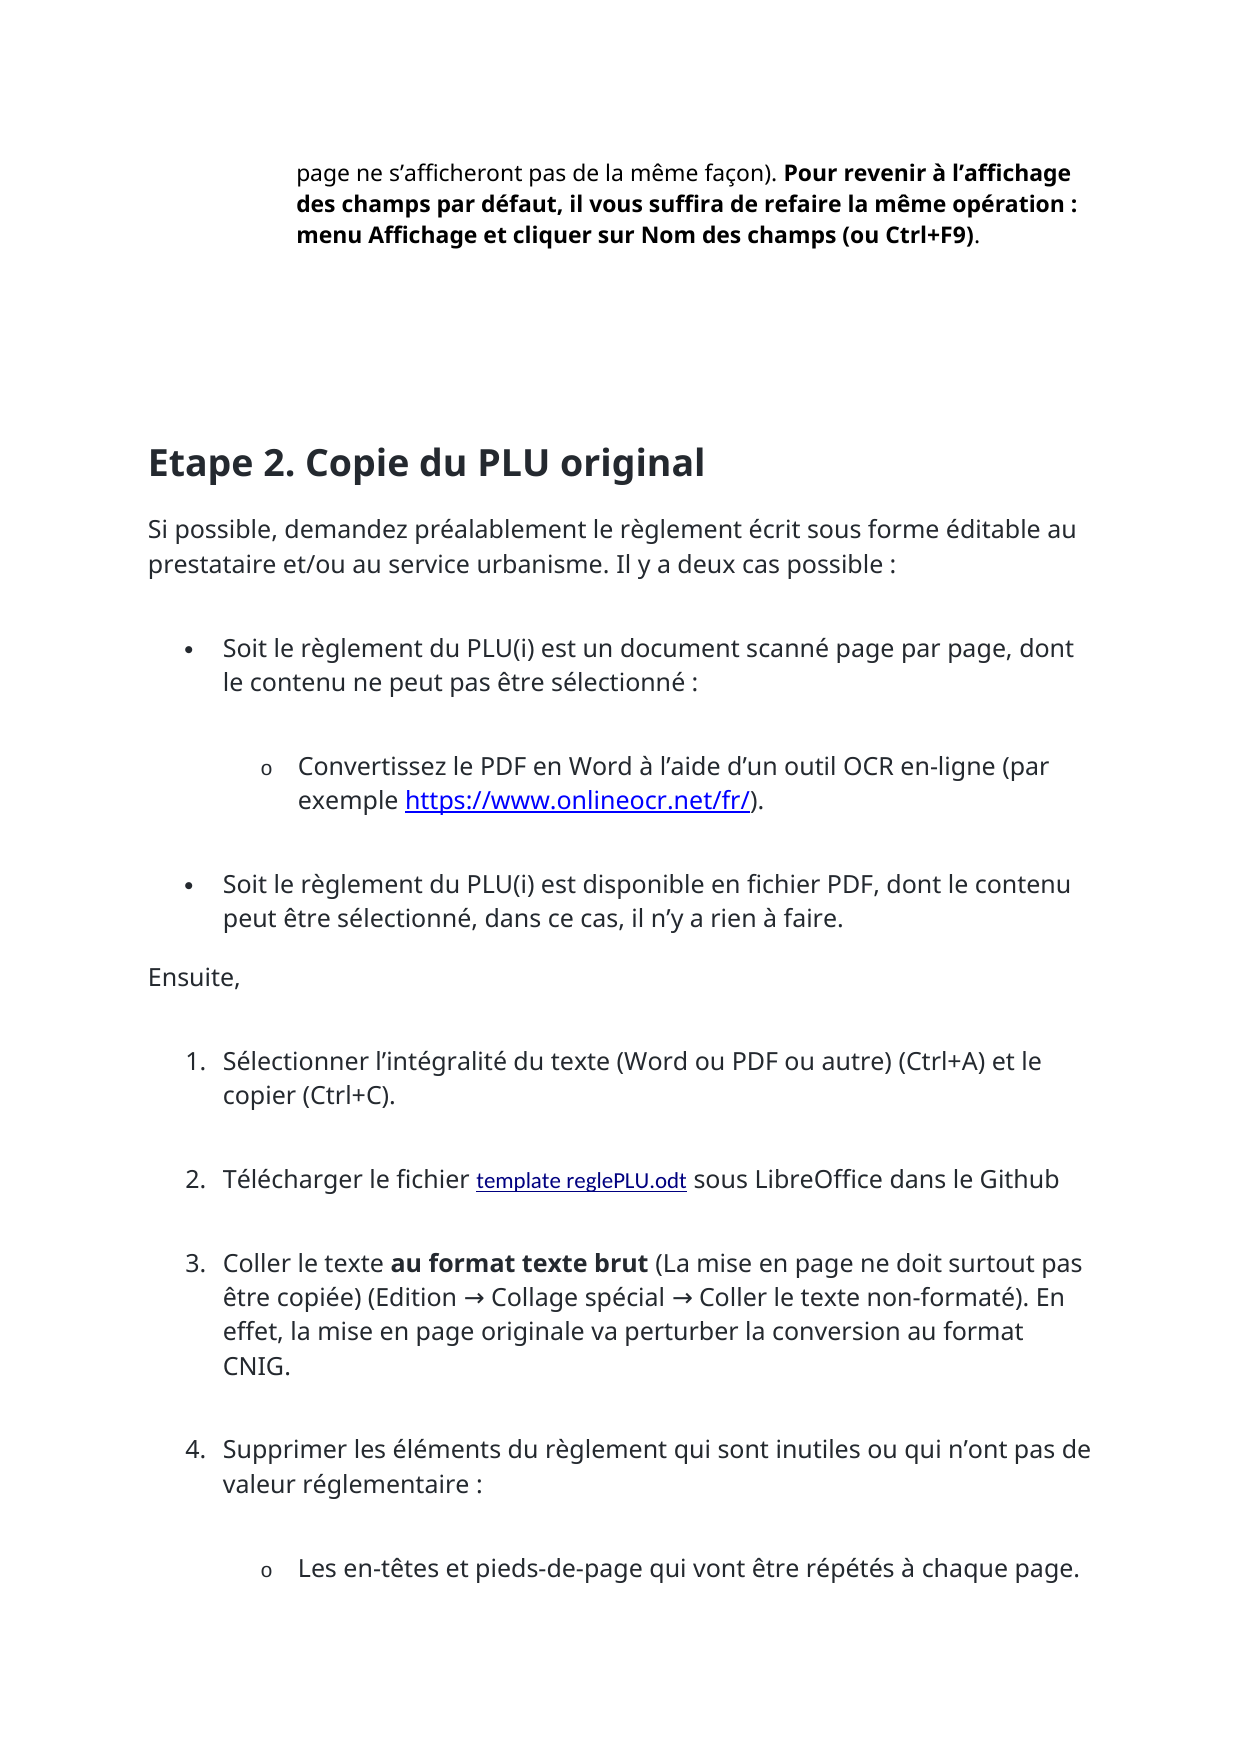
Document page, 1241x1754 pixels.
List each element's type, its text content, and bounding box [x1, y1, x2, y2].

list Télécharger le fichier template reglePLU.odt sous LibreOffice dans le Github [185, 1162, 1093, 1196]
list Supprimer les éléments du règlement qui sont inutiles ou qui n’ont pas de valeur réglementaire : [185, 1432, 1093, 1500]
table_header [148, 148, 276, 285]
list Sélectionner l’intégralité du texte (Word ou PDF ou autre) (Ctrl+A) et le copier (Ctrl+C). [185, 1044, 1093, 1112]
subtitle Etape 2. Copie du PLU original [148, 436, 1093, 487]
table_header page ne s’afficheront pas de la même façon). Pour revenir à l’affichage des champs par défaut, il vous suffira de refaire la même opération : menu Affichage et cliquer sur Nom des champs (ou Ctrl+F9). [276, 148, 1133, 285]
list Soit le règlement du PLU(i) est disponible en fichier PDF, dont le contenu peut être sélectionné, dans ce cas, il n’y a rien à faire. [185, 867, 1093, 935]
text Ensuite, [148, 960, 1093, 994]
list Les en-têtes et pieds-de-page qui vont être répétés à chaque page. [260, 1550, 1093, 1584]
list Coller le texte au format texte brut (La mise en page ne doit surtout pas être copiée) (Edition → Collage spécial → Coller le texte non-formaté). En effet, la mise en page originale va perturber la conversion au format CNIG. [185, 1246, 1093, 1382]
list Soit le règlement du PLU(i) est un document scanné page par page, dont le contenu ne peut pas être sélectionné : [185, 630, 1093, 698]
text Si possible, demandez préalablement le règlement écrit sous forme éditable au prestataire et/ou au service urbanisme. Il y a deux cas possible : [148, 512, 1093, 580]
list Convertissez le PDF en Word à l’aide d’un outil OCR en-ligne (par exemple https://www.onlineocr.net/fr/). [260, 748, 1093, 817]
